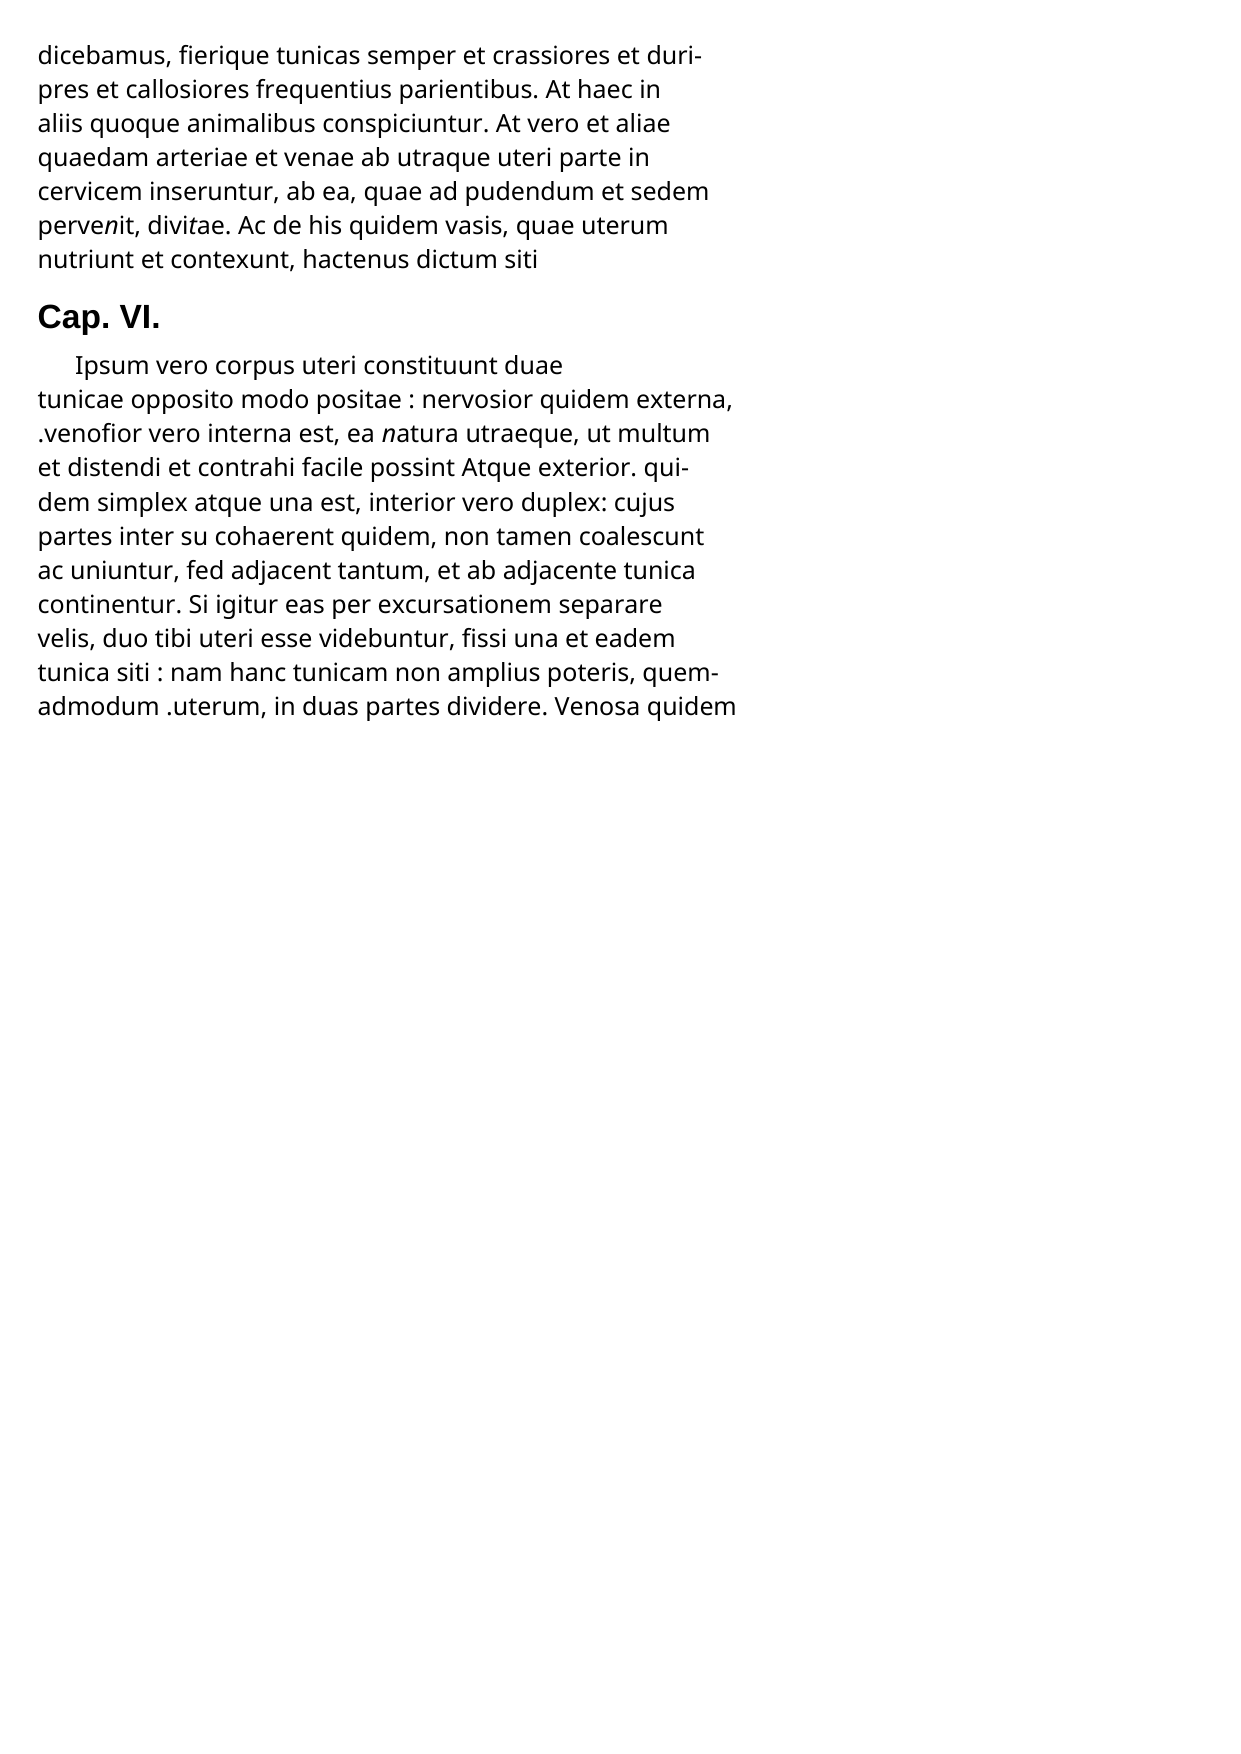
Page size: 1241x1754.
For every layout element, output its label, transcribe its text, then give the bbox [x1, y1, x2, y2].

text dicebamus, fierique tunicas semper et crassiores et duri- pres et callosiores frequentius parientibus. At haec in aliis quoque animalibus conspiciuntur. At vero et aliae quaedam arteriae et venae ab utraque uteri parte in cervicem inseruntur, ab ea, quae ad pudendum et sedem pervenit, divitae. Ac de his quidem vasis, quae uterum nutriunt et contexunt, hactenus dictum siti [37, 37, 1203, 276]
subtitle Cap. VI. [37, 297, 1203, 335]
text Ipsum vero corpus uteri constituunt duae tunicae opposito modo positae : nervosior quidem externa, .venofior vero interna est, ea natura utraeque, ut multum et distendi et contrahi facile possint Atque exterior. qui- dem simplex atque una est, interior vero duplex: cujus partes inter su cohaerent quidem, non tamen coalescunt ac uniuntur, fed adjacent tantum, et ab adjacente tunica continentur. Si igitur eas per excursationem separare velis, duo tibi uteri esse videbuntur, fissi una et eadem tunica siti : nam hanc tunicam non amplius poteris, quem- admodum .uterum, in duas partes dividere. Venosa quidem [37, 348, 1203, 723]
